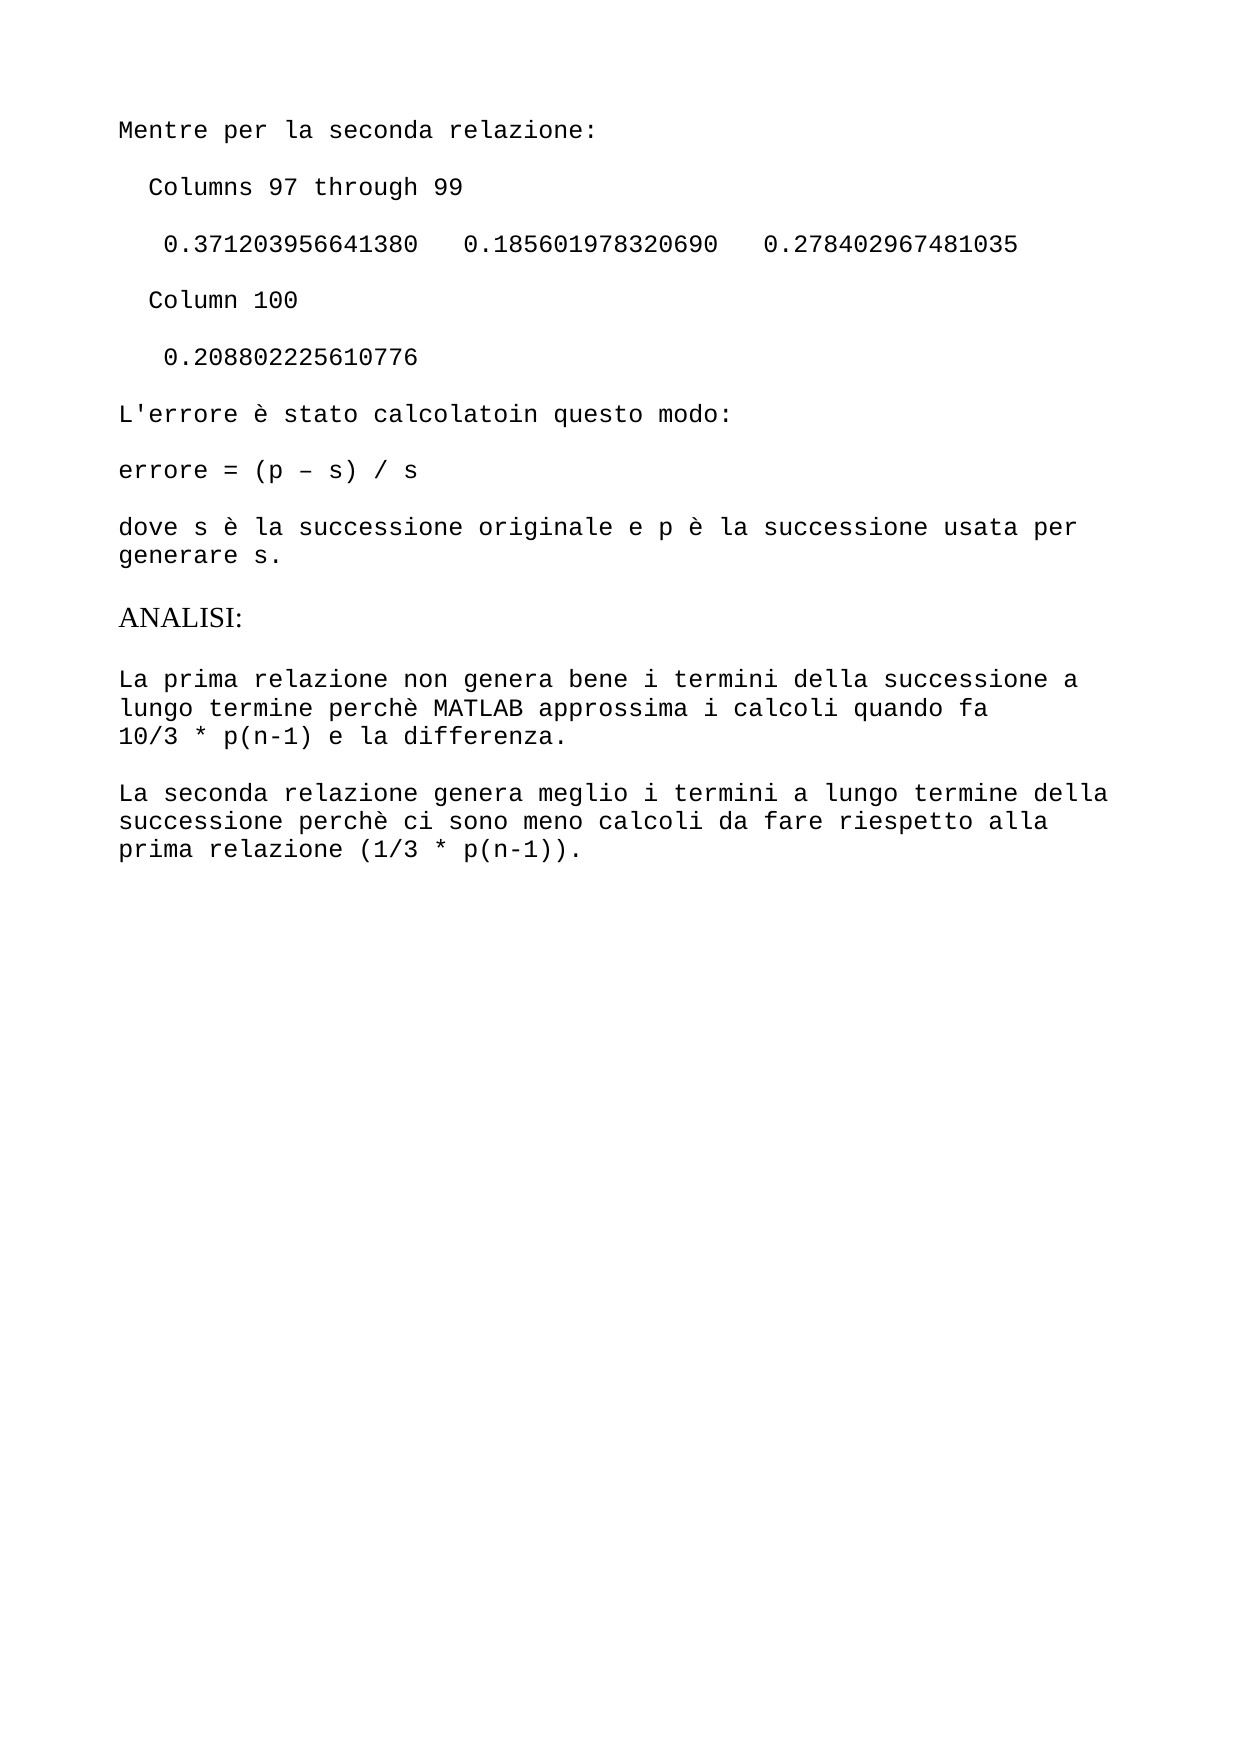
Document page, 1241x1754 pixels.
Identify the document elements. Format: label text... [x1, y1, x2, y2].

text Columns 97 through 99 [118, 175, 1122, 203]
text dove s è la successione originale e p è la successione usata per generare s. [118, 515, 1122, 571]
text Mentre per la seconda relazione: [118, 118, 1122, 146]
text Column 100 [118, 288, 1122, 316]
text errore = (p – s) / s [118, 458, 1122, 486]
text 0.371203956641380 0.185601978320690 0.278402967481035 [118, 231, 1122, 260]
text L'errore è stato calcolatoin questo modo: [118, 401, 1122, 430]
text 0.208802225610776 [118, 345, 1122, 373]
text La prima relazione non genera bene i termini della successione a lungo termine perchè MATLAB approssima i calcoli quando fa 10/3 * p(n-1) e la differenza. [118, 667, 1122, 752]
text La seconda relazione genera meglio i termini a lungo termine della successione perchè ci sono meno calcoli da fare riespetto alla prima relazione (1/3 * p(n-1)). [118, 780, 1122, 865]
text ANALISI: [118, 600, 1122, 633]
